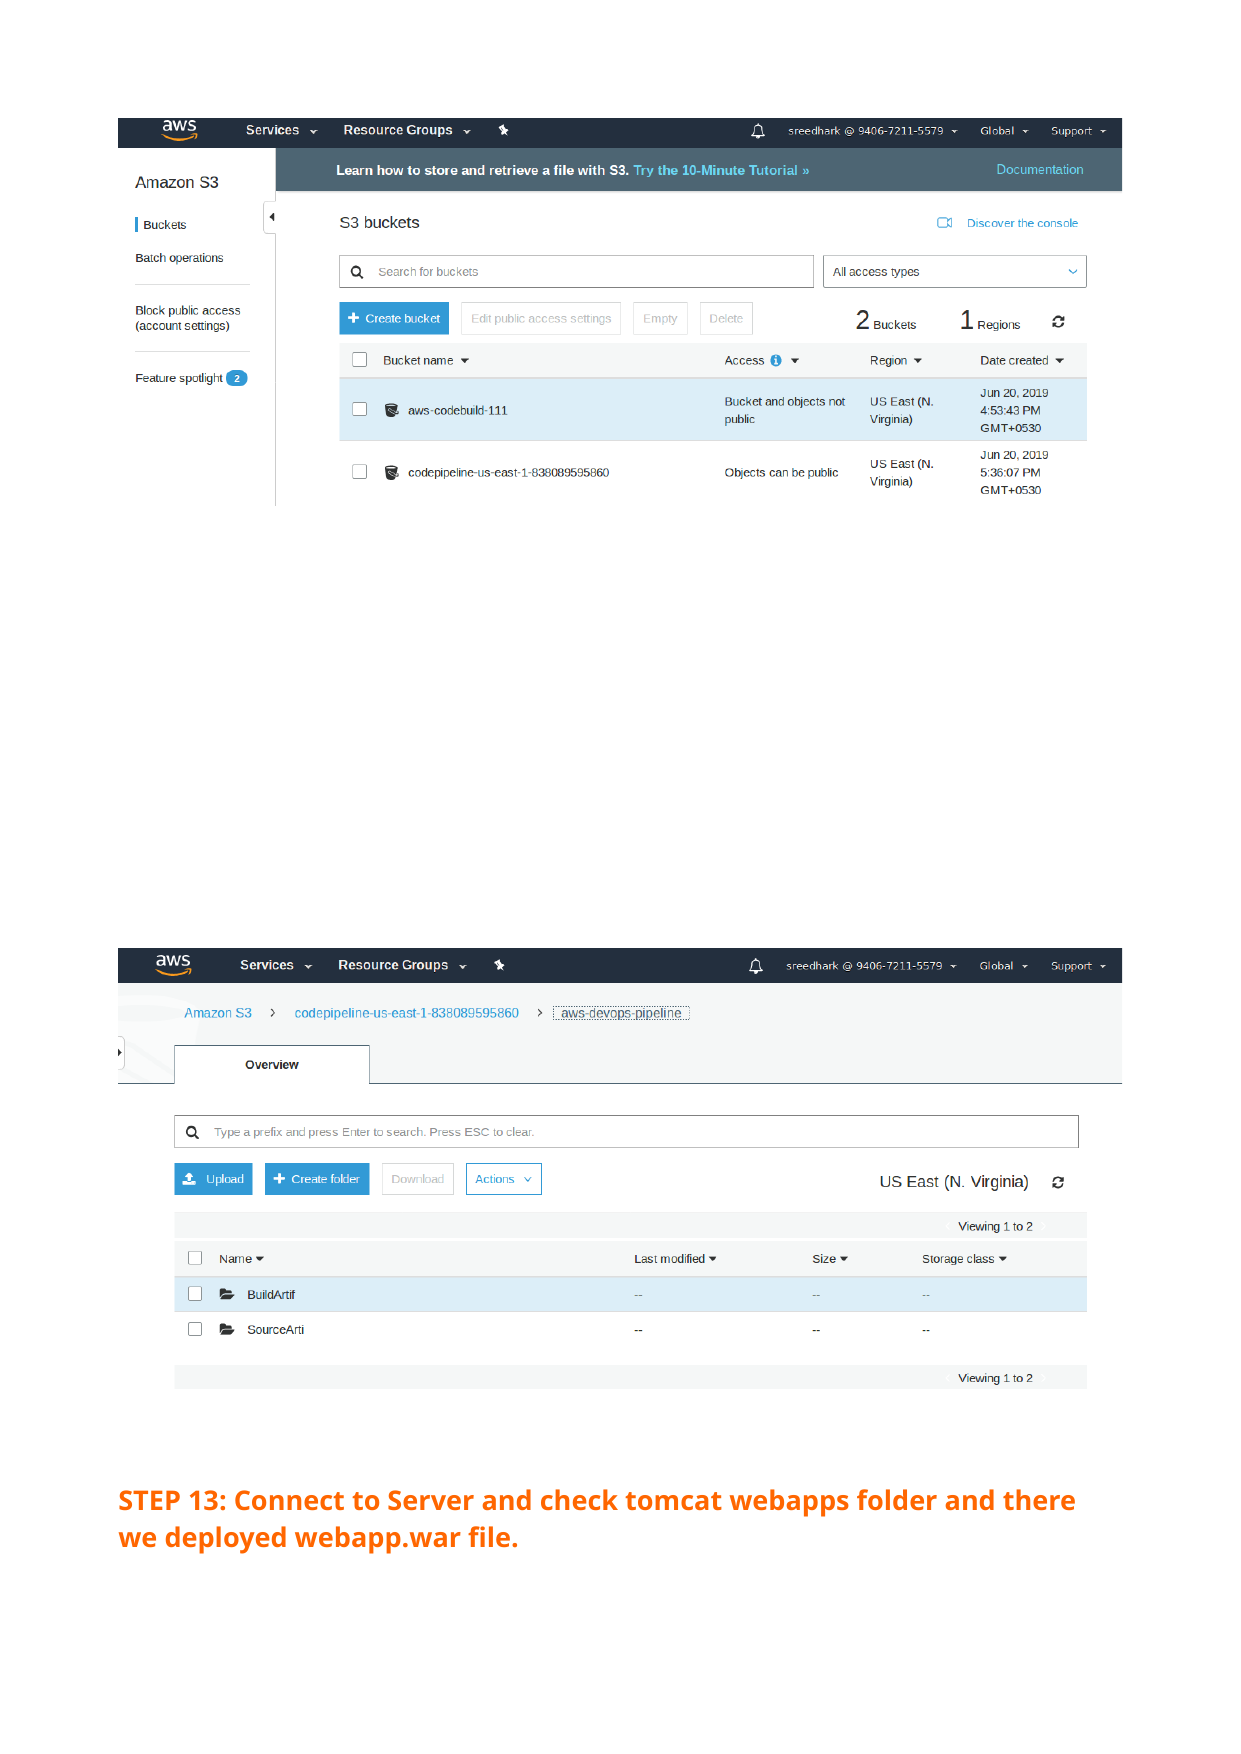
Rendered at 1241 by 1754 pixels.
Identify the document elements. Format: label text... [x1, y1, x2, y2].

picture [118, 118, 1123, 506]
picture [118, 948, 1123, 1408]
text STEP 13: Connect to Server and check tomcat webapps folder and there we deployed webapp.war file. [118, 1481, 1122, 1555]
